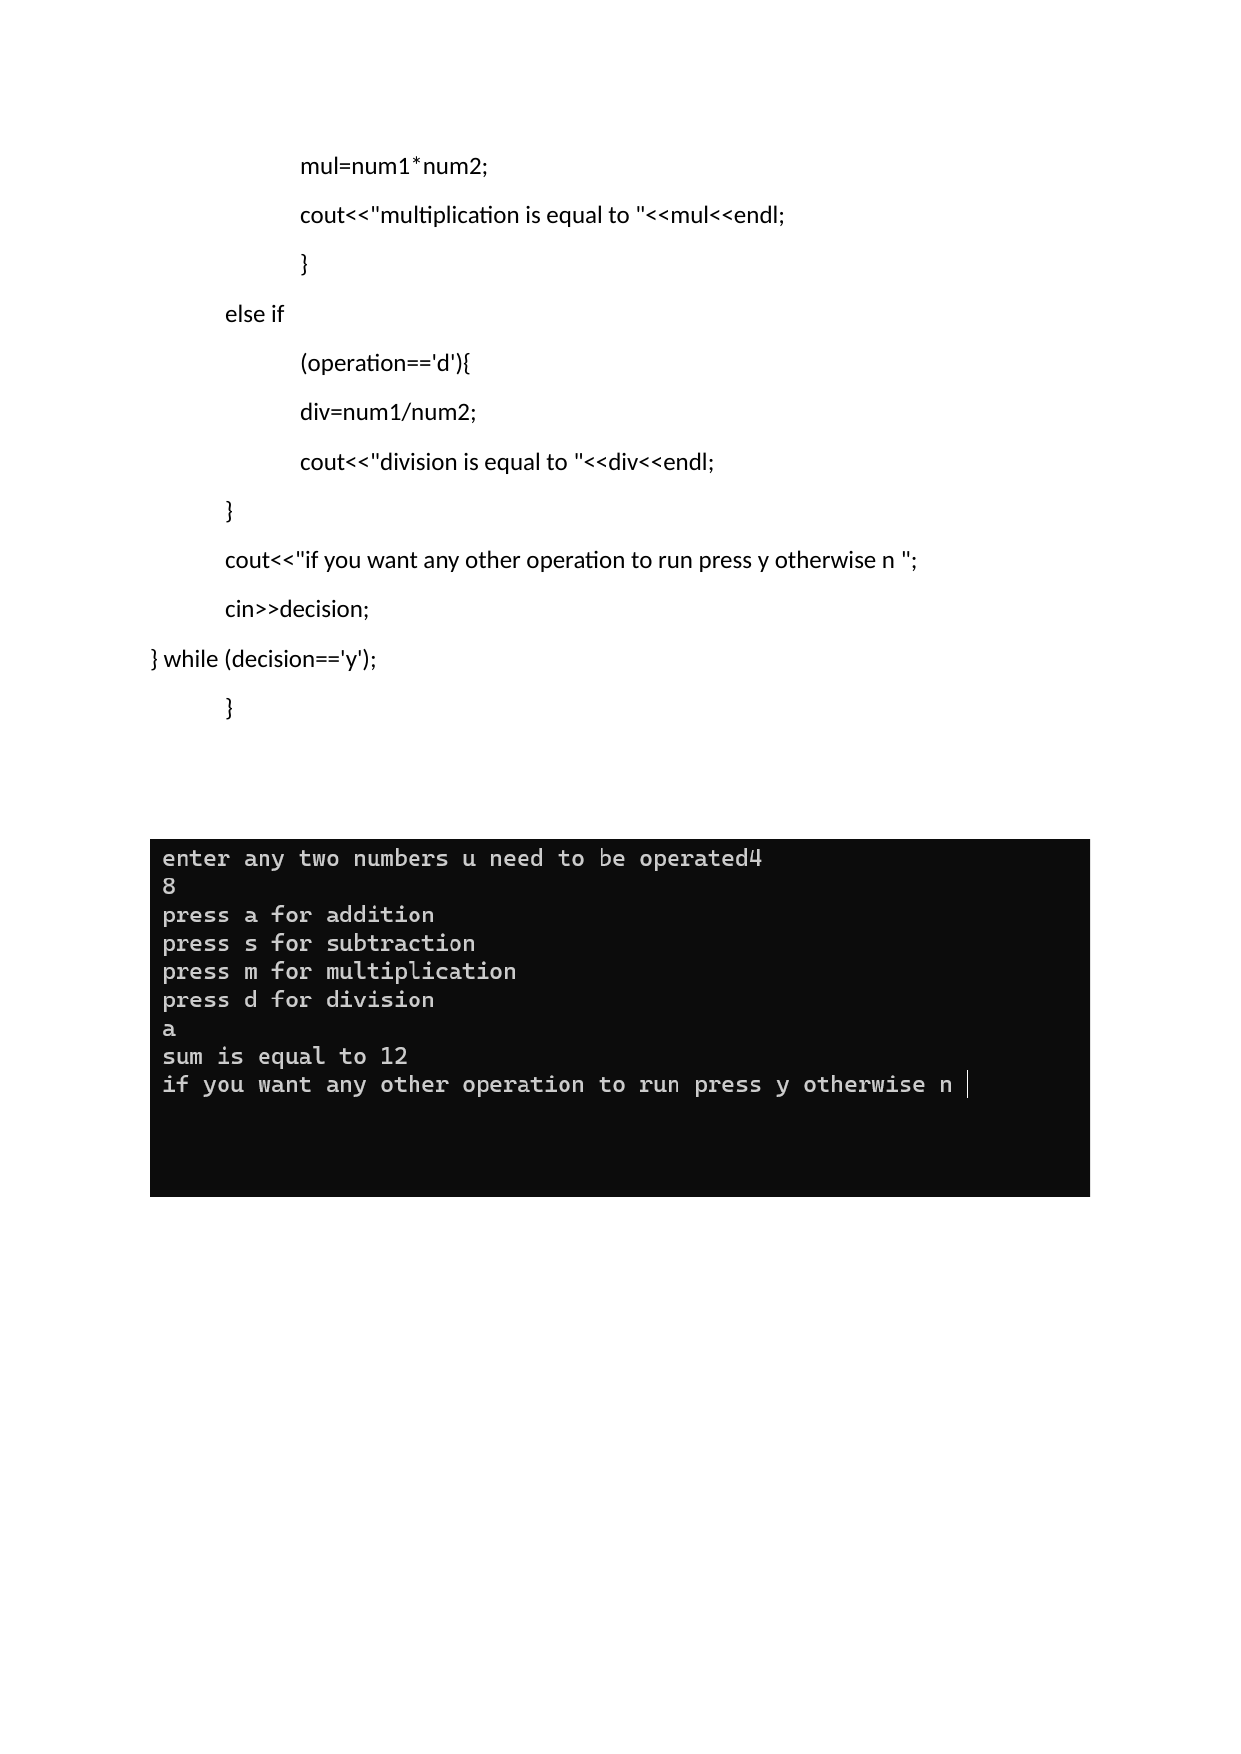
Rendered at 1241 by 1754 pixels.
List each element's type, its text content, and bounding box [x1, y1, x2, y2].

text cout<<"multiplication is equal to "<<mul<<endl; [150, 199, 1090, 230]
text } [150, 248, 1090, 279]
text div=num1/num2; [150, 396, 1090, 427]
text } [150, 692, 1090, 722]
text } [150, 495, 1090, 525]
text cout<<"if you want any other operation to run press y otherwise n "; [150, 544, 1090, 575]
text else if [150, 298, 1090, 328]
text } while (decision=='y'); [150, 643, 1090, 673]
text mul=num1*num2; [150, 150, 1090, 181]
text cout<<"division is equal to "<<div<<endl; [150, 446, 1090, 476]
text cin>>decision; [150, 593, 1090, 624]
text (operation=='d'){ [150, 347, 1090, 378]
